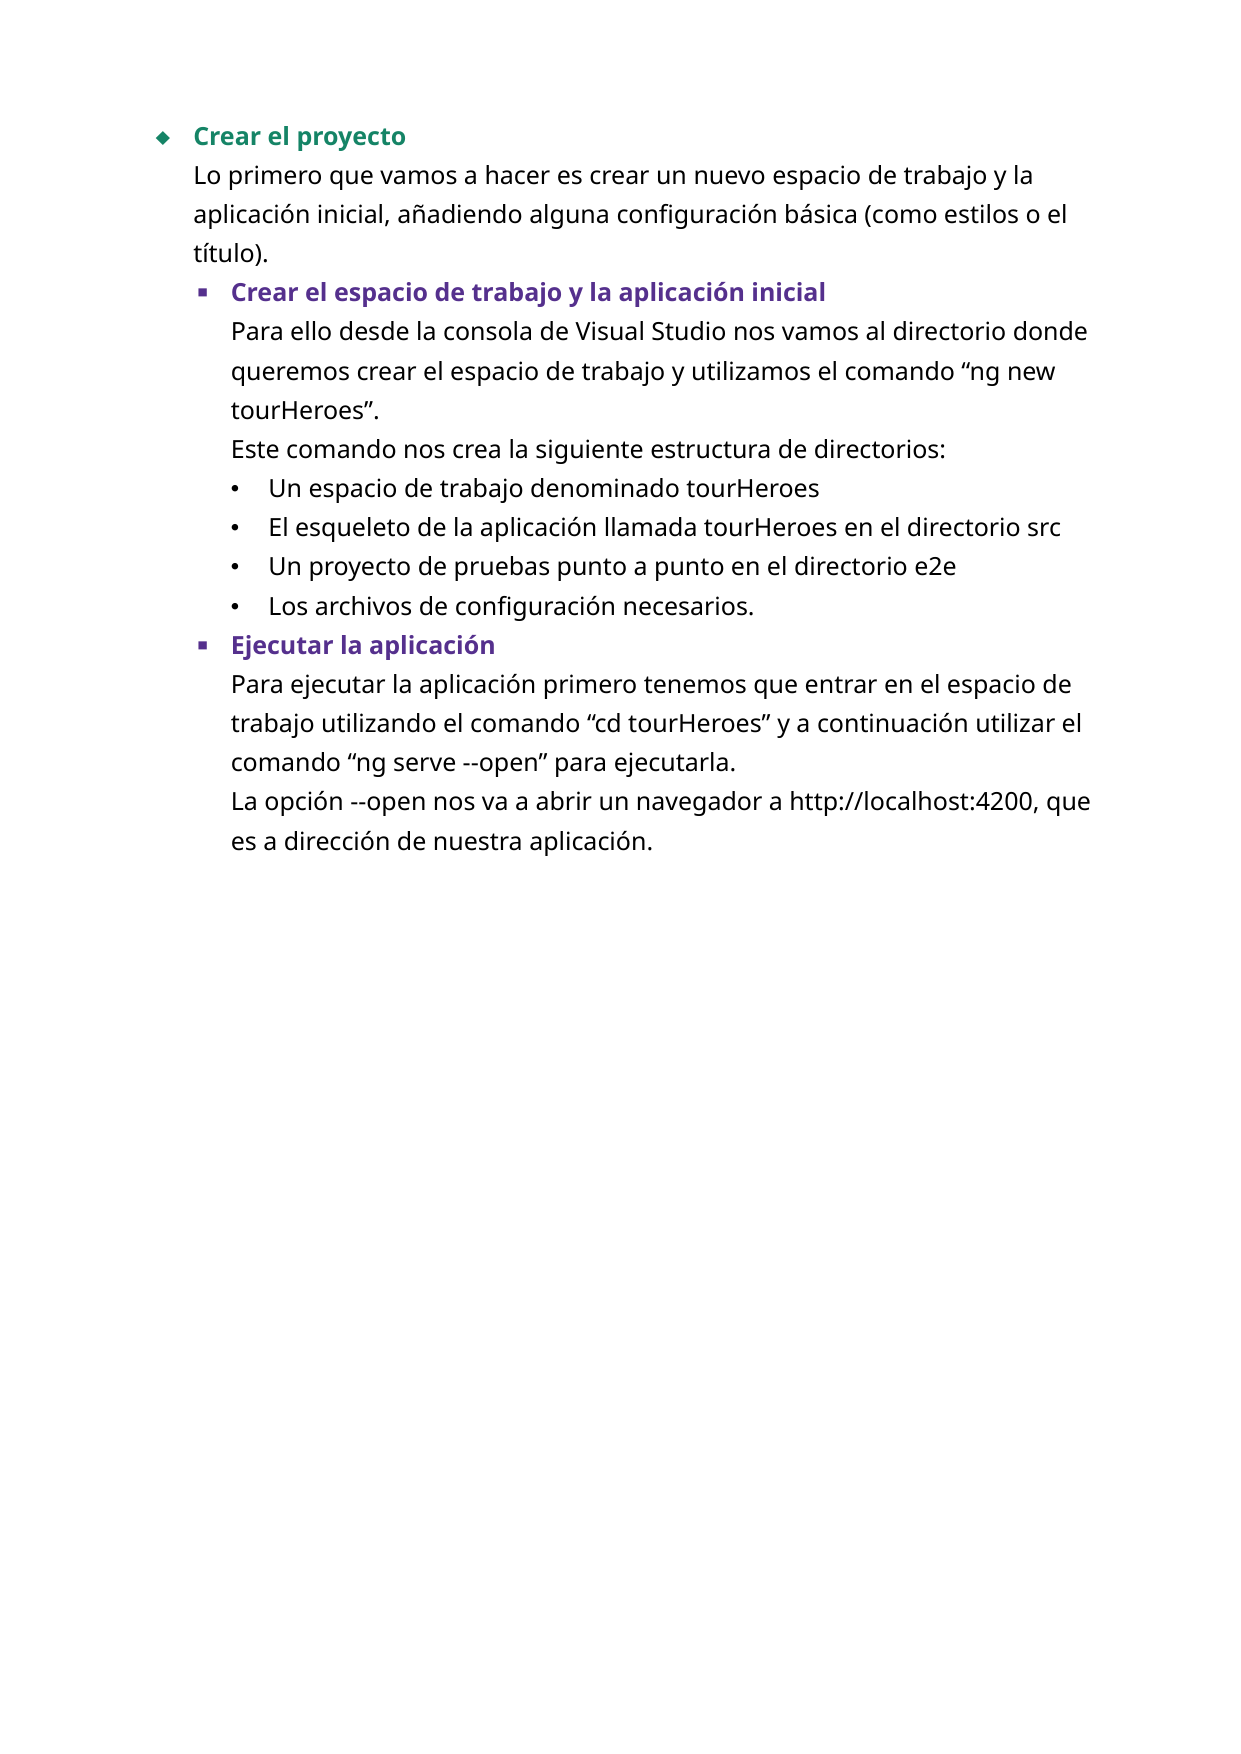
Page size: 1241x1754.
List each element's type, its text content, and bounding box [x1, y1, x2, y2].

list Este comando nos crea la siguiente estructura de directorios: [193, 431, 1122, 466]
list La opción --open nos va a abrir un navegador a http://localhost:4200, que es a dirección de nuestra aplicación. [193, 784, 1122, 857]
list Un espacio de trabajo denominado tourHeroes [231, 471, 1122, 505]
subtitle Ejecutar la aplicación [193, 627, 1122, 661]
list El esqueleto de la aplicación llamada tourHeroes en el directorio src [231, 510, 1122, 544]
subtitle Crear el proyecto [156, 118, 1122, 152]
list Para ello desde la consola de Visual Studio nos vamos al directorio donde queremos crear el espacio de trabajo y utilizamos el comando “ng new tourHeroes”. [193, 314, 1122, 426]
list Lo primero que vamos a hacer es crear un nuevo espacio de trabajo y la aplicación inicial, añadiendo alguna configuración básica (como estilos o el título). [156, 157, 1122, 270]
subtitle Crear el espacio de trabajo y la aplicación inicial [193, 275, 1122, 309]
list Para ejecutar la aplicación primero tenemos que entrar en el espacio de trabajo utilizando el comando “cd tourHeroes” y a continuación utilizar el comando “ng serve --open” para ejecutarla. [193, 666, 1122, 779]
list Un proyecto de pruebas punto a punto en el directorio e2e [231, 549, 1122, 583]
list Los archivos de configuración necesarios. [231, 588, 1122, 622]
